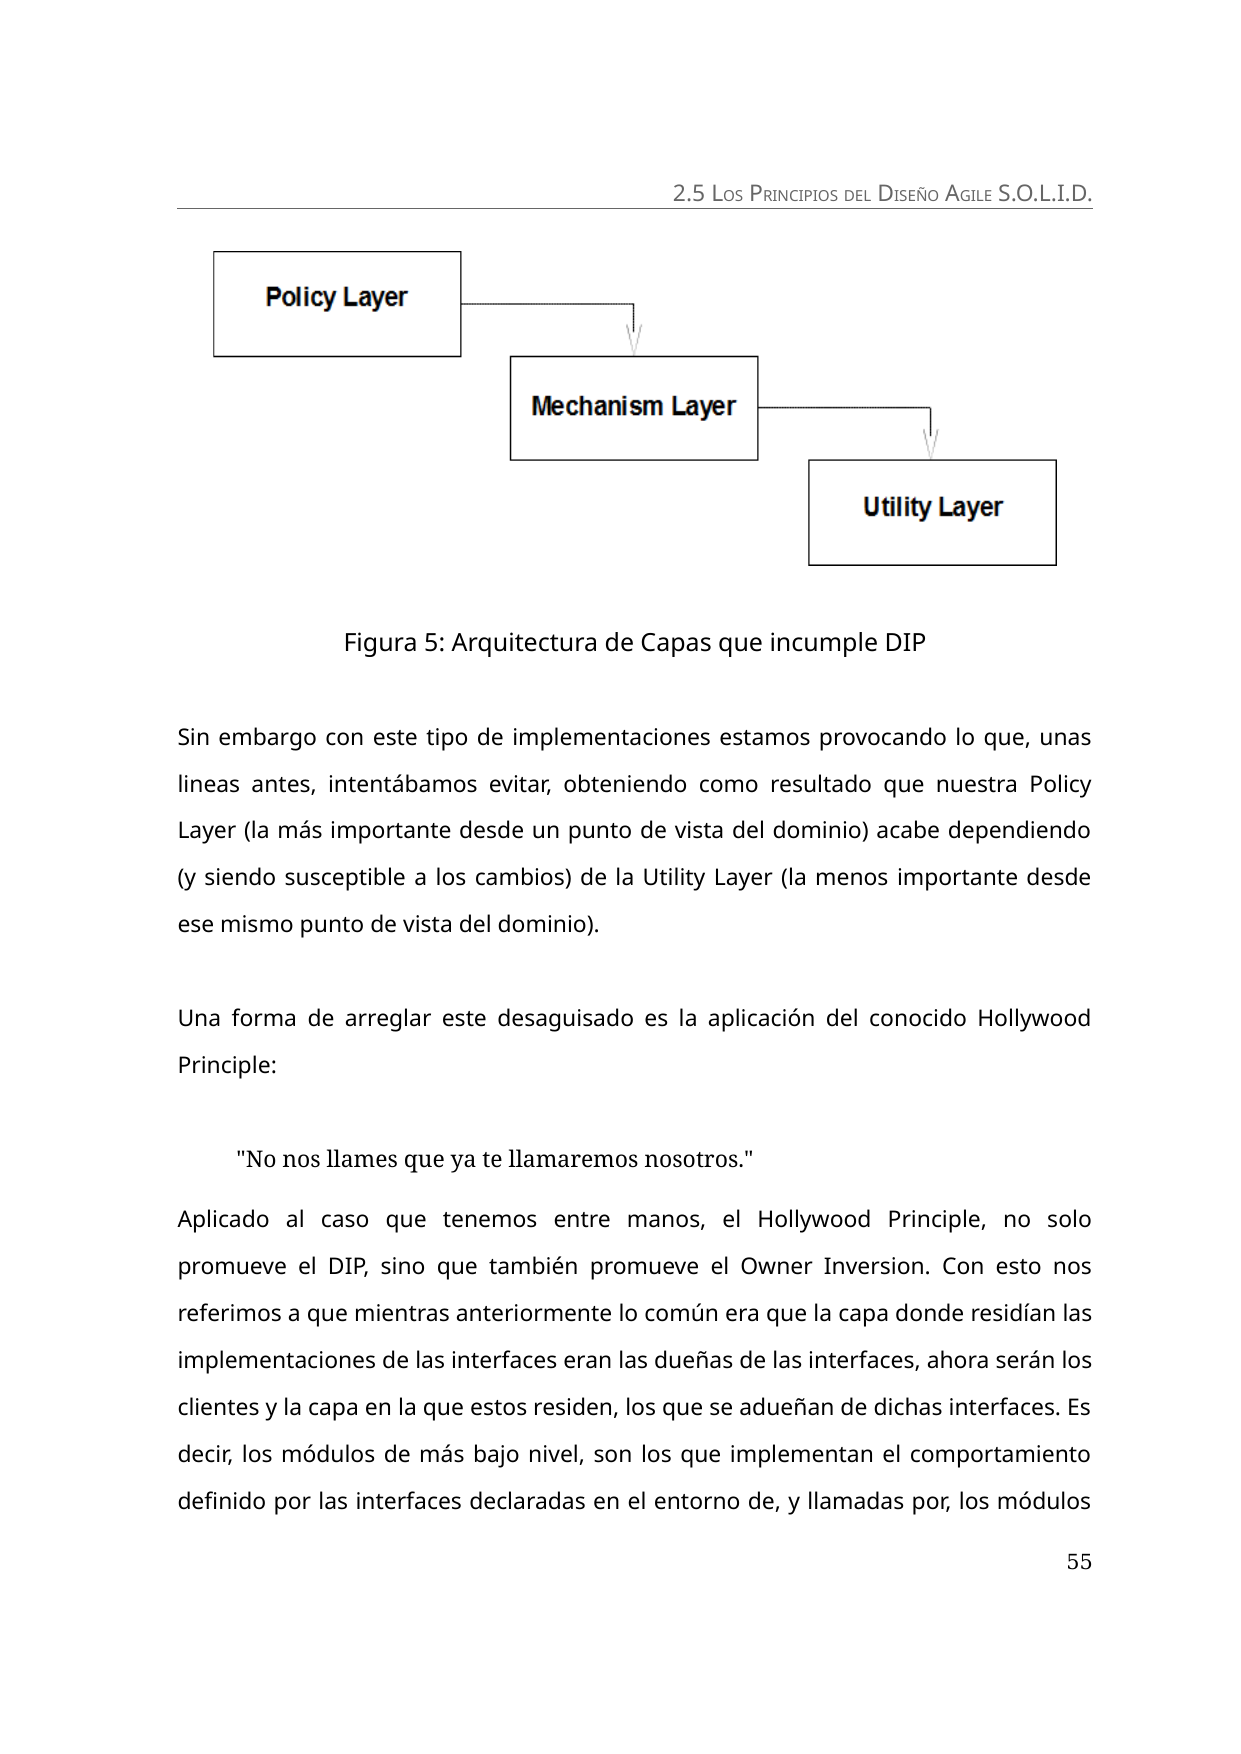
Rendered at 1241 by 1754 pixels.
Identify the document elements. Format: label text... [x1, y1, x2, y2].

text Aplicado al caso que tenemos entre manos, el Hollywood Principle, no solo promueve el DIP, sino que también promueve el Owner Inversion. Con esto nos referimos a que mientras anteriormente lo común era que la capa donde residían las implementaciones de las interfaces eran las dueñas de las interfaces, ahora serán los clientes y la capa en la que estos residen, los que se adueñan de dichas interfaces. Es decir, los módulos de más bajo nivel, son los que implementan el comportamiento definido por las interfaces declaradas en el entorno de, y llamadas por, los módulos [177, 1203, 1093, 1516]
text Figura 5: Arquitectura de Capas que incumple DIP [213, 624, 1057, 658]
text Sin embargo con este tipo de implementaciones estamos provocando lo que, unas lineas antes, intentábamos evitar, obteniendo como resultado que nuestra Policy Layer (la más importante desde un punto de vista del dominio) acabe dependiendo (y siendo susceptible a los cambios) de la Utility Layer (la menos importante desde ese mismo punto de vista del dominio). [177, 721, 1093, 939]
text Una forma de arreglar este desaguisado es la aplicación del conocido Hollywood Principle: [177, 1002, 1093, 1080]
text "No nos llames que ya te llamaremos nosotros." [236, 1143, 1033, 1174]
picture [213, 251, 1057, 566]
